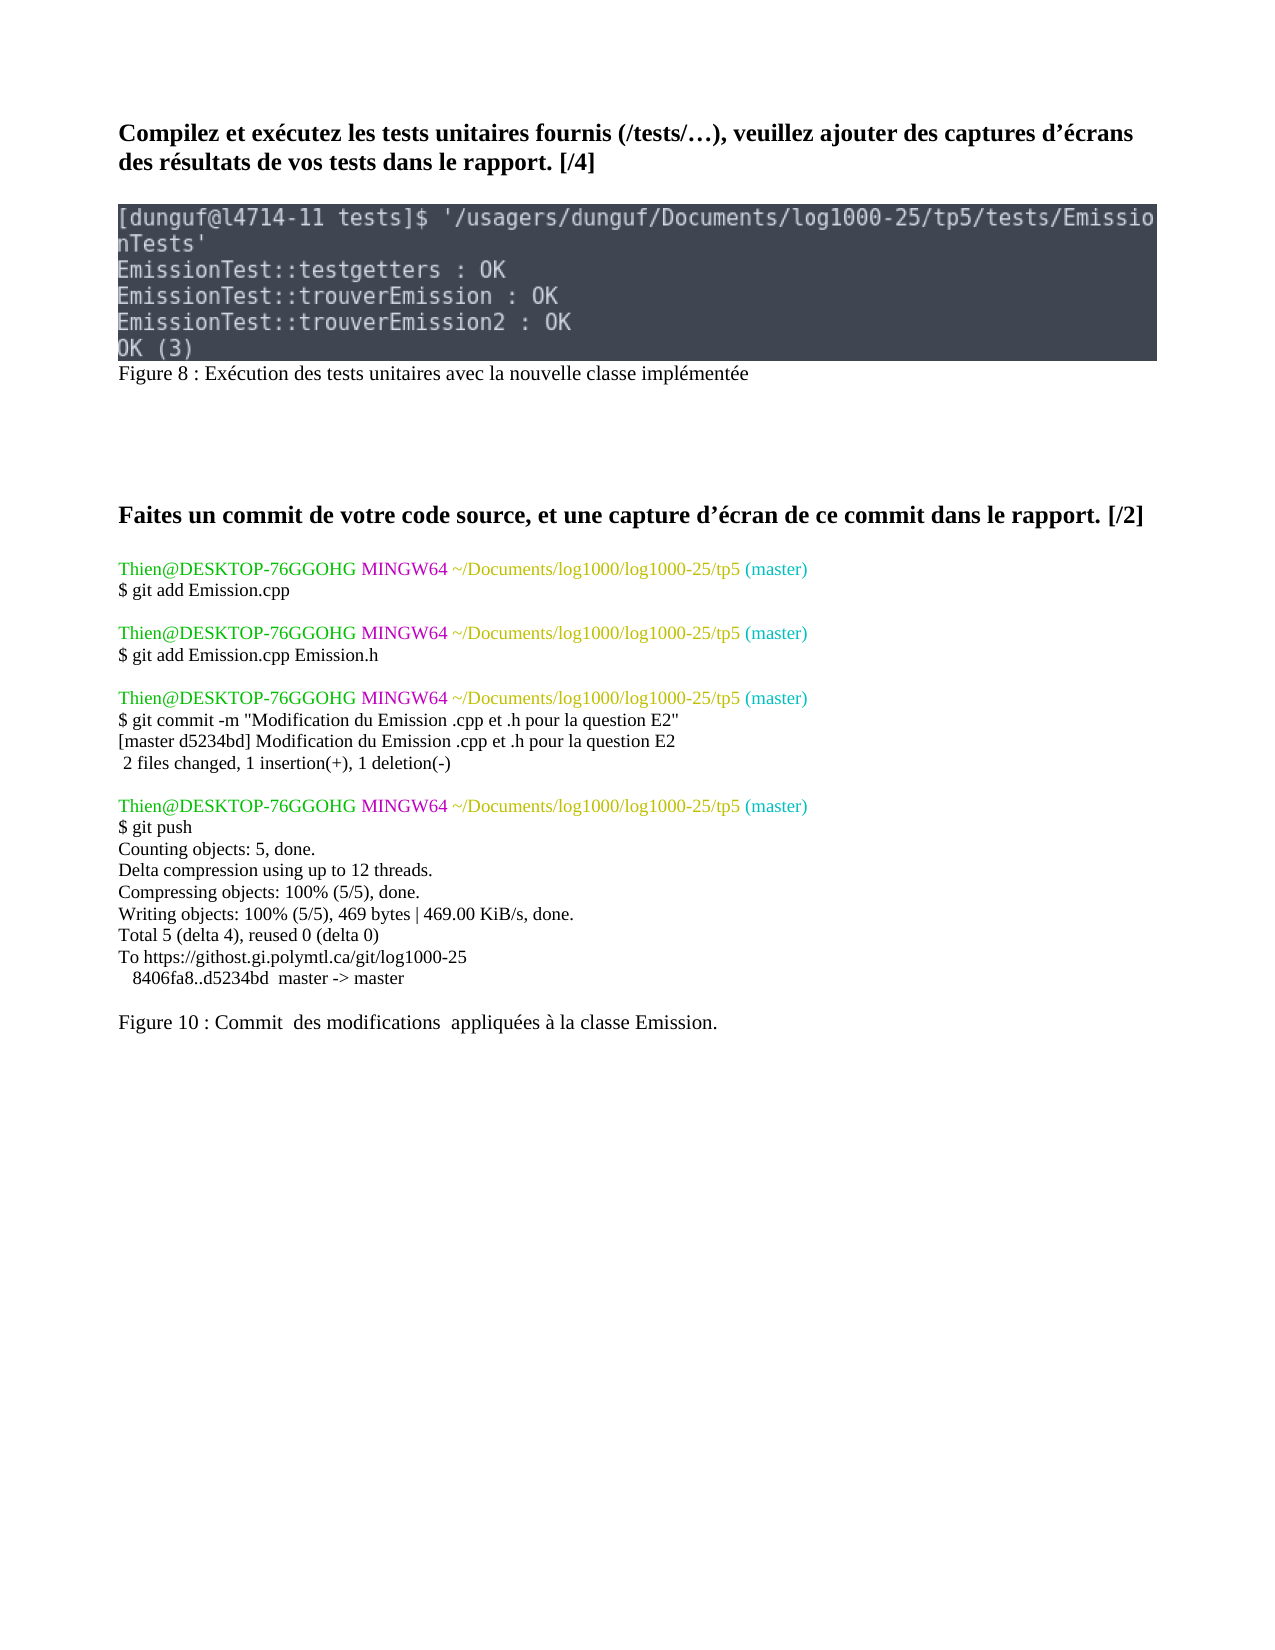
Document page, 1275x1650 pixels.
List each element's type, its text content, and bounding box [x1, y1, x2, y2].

text [master d5234bd] Modification du Emission .cpp et .h pour la question E2 [118, 730, 1157, 752]
text 8406fa8..d5234bd master -> master [118, 967, 1157, 989]
text Compilez et exécutez les tests unitaires fournis (/tests/…), veuillez ajouter des captures d’écrans des résultats de vos tests dans le rapport. [/4] [118, 118, 1157, 176]
text Thien@DESKTOP-76GGOHG MINGW64 ~/Documents/log1000/log1000-25/tp5 (master) [118, 795, 1157, 816]
text Writing objects: 100% (5/5), 469 bytes | 469.00 KiB/s, done. [118, 902, 1157, 924]
text To https://githost.gi.polymtl.ca/git/log1000-25 [118, 946, 1157, 967]
text $ git add Emission.cpp [118, 579, 1157, 601]
text 2 files changed, 1 insertion(+), 1 deletion(-) [118, 752, 1157, 773]
text Thien@DESKTOP-76GGOHG MINGW64 ~/Documents/log1000/log1000-25/tp5 (master) [118, 557, 1157, 579]
text $ git push [118, 816, 1157, 838]
text Figure 8 : Exécution des tests unitaires avec la nouvelle classe implémentée [118, 361, 1157, 385]
text Compressing objects: 100% (5/5), done. [118, 881, 1157, 902]
text Faites un commit de votre code source, et une capture d’écran de ce commit dans le rapport. [/2] [118, 500, 1157, 529]
text Thien@DESKTOP-76GGOHG MINGW64 ~/Documents/log1000/log1000-25/tp5 (master) [118, 687, 1157, 708]
text Thien@DESKTOP-76GGOHG MINGW64 ~/Documents/log1000/log1000-25/tp5 (master) [118, 622, 1157, 644]
text Delta compression using up to 12 threads. [118, 859, 1157, 881]
text Counting objects: 5, done. [118, 838, 1157, 859]
text Total 5 (delta 4), reused 0 (delta 0) [118, 924, 1157, 946]
text $ git add Emission.cpp Emission.h [118, 644, 1157, 665]
text $ git commit -m "Modification du Emission .cpp et .h pour la question E2" [118, 708, 1157, 730]
text Figure 10 : Commit des modifications appliquées à la classe Emission. [118, 1010, 1157, 1034]
